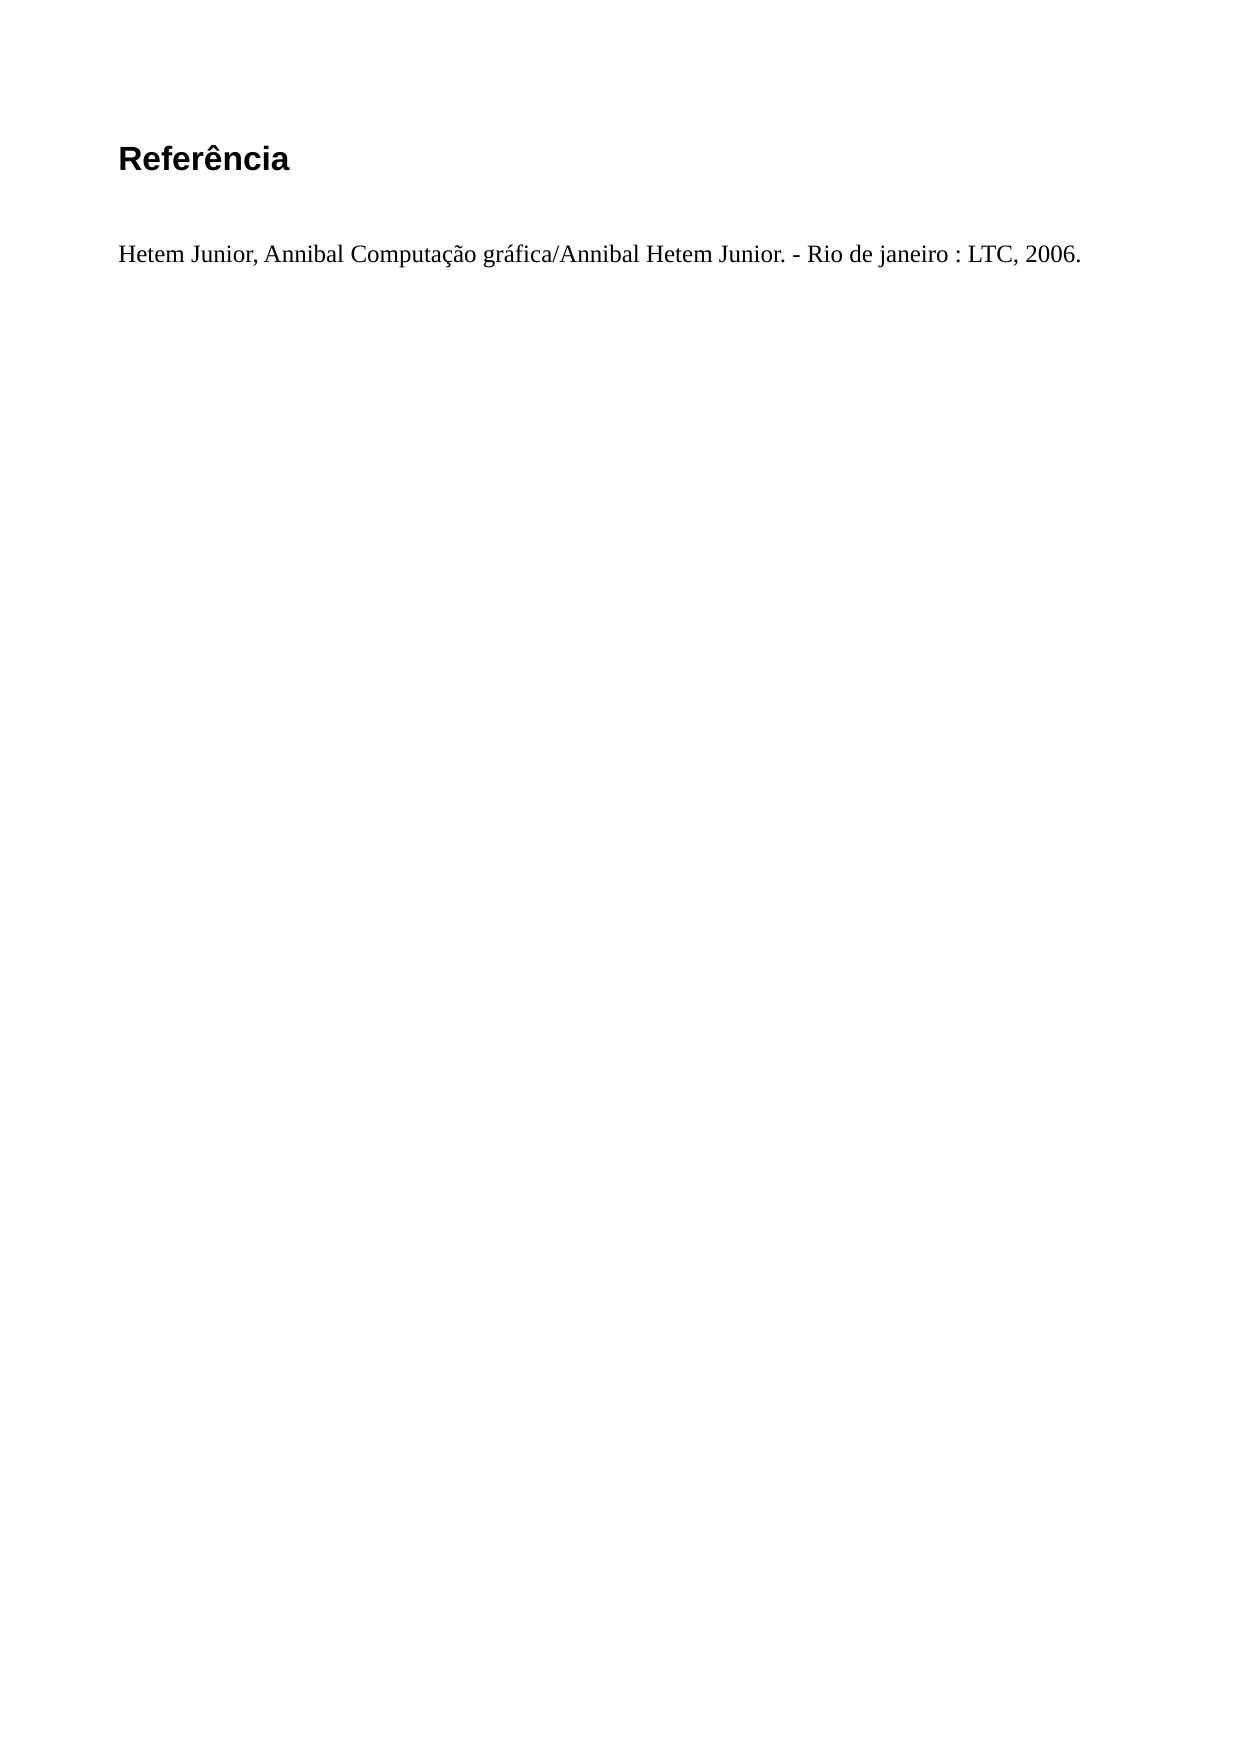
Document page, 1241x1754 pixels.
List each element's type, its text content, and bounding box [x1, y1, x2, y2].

text Hetem Junior, Annibal Computação gráfica/Annibal Hetem Junior. - Rio de janeiro : LTC, 2006. [118, 239, 1122, 268]
subtitle Referência [118, 139, 1122, 178]
